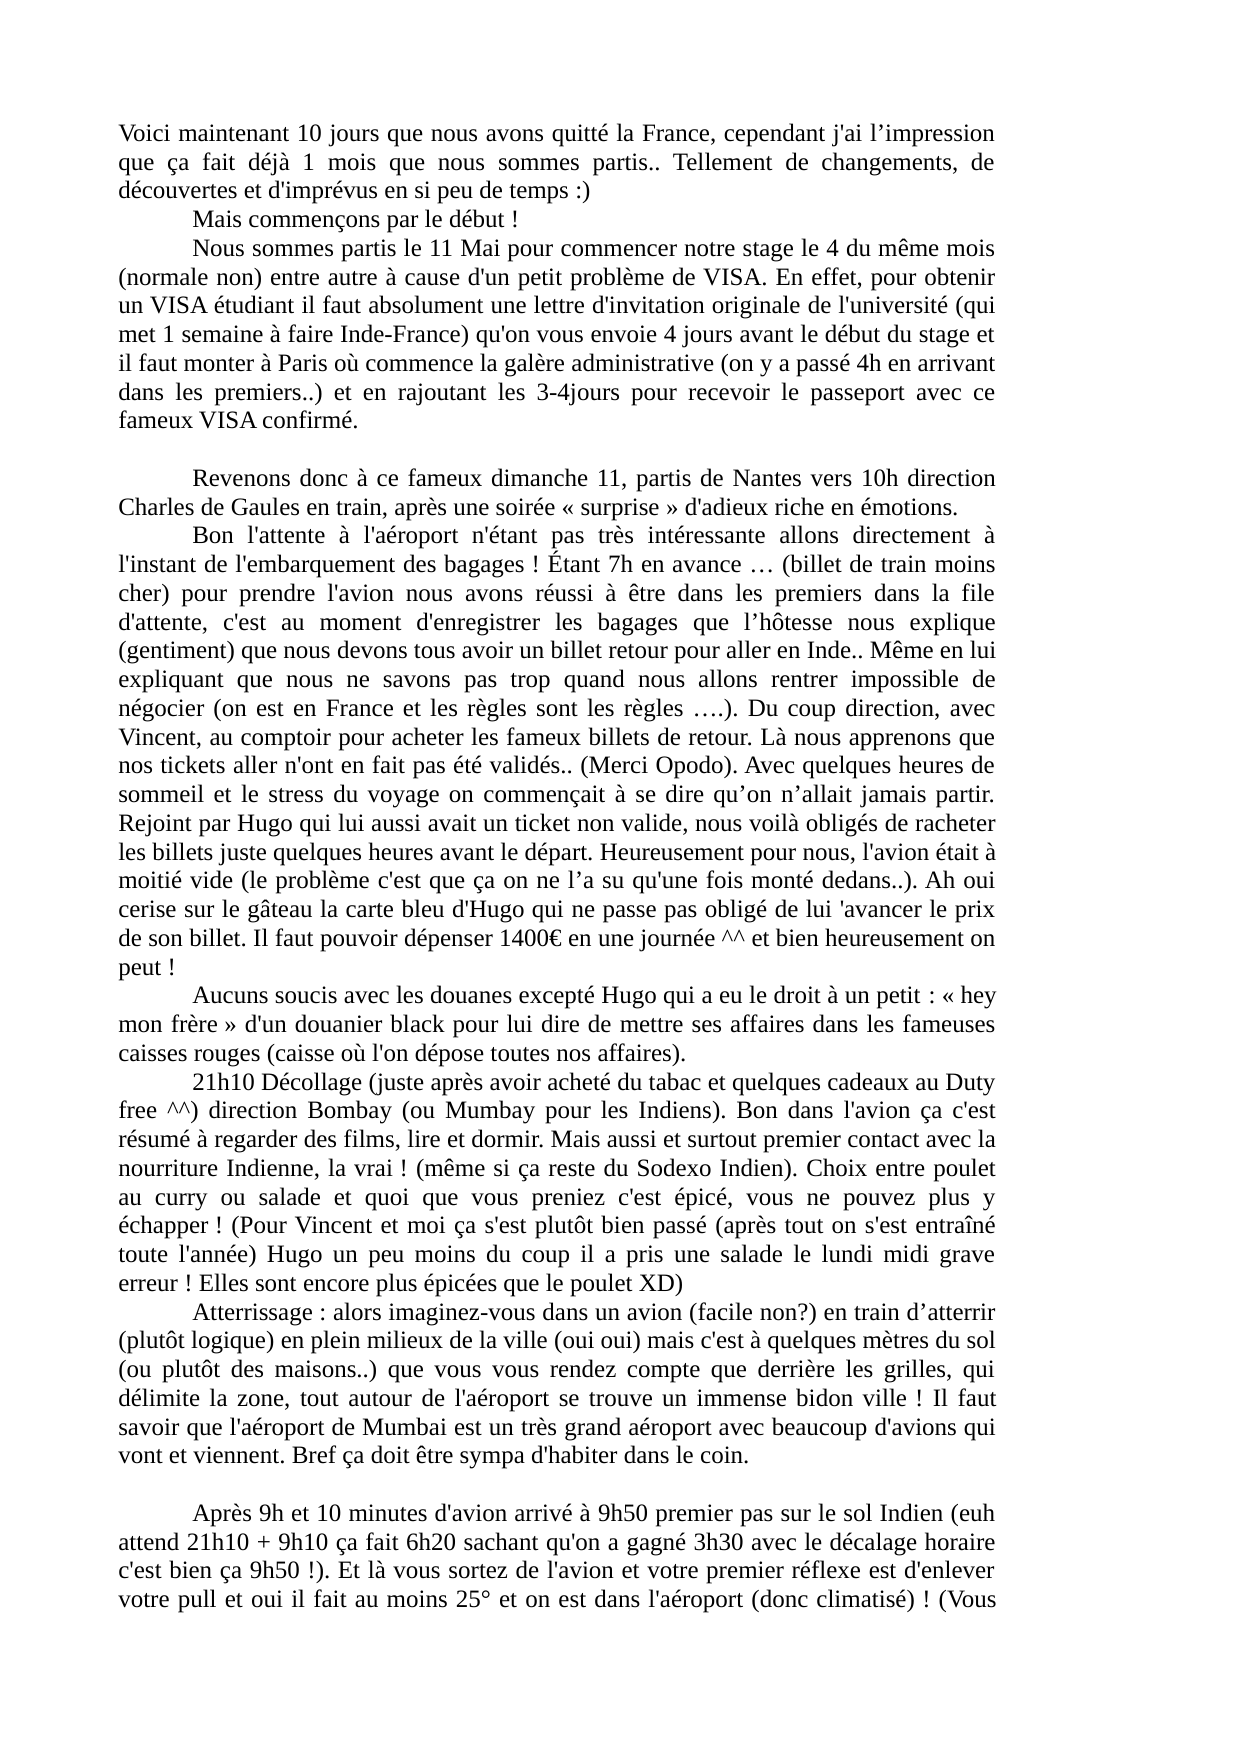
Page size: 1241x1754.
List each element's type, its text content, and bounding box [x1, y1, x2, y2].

text Voici maintenant 10 jours que nous avons quitté la France, cependant j'ai l’impression que ça fait déjà 1 mois que nous sommes partis.. Tellement de changements, de découvertes et d'imprévus en si peu de temps :) [118, 118, 997, 204]
text 21h10 Décollage (juste après avoir acheté du tabac et quelques cadeaux au Duty free ^^) direction Bombay (ou Mumbay pour les Indiens). Bon dans l'avion ça c'est résumé à regarder des films, lire et dormir. Mais aussi et surtout premier contact avec la nourriture Indienne, la vrai ! (même si ça reste du Sodexo Indien). Choix entre poulet au curry ou salade et quoi que vous preniez c'est épicé, vous ne pouvez plus y échapper ! (Pour Vincent et moi ça s'est plutôt bien passé (après tout on s'est entraîné toute l'année) Hugo un peu moins du coup il a pris une salade le lundi midi grave erreur ! Elles sont encore plus épicées que le poulet XD) [118, 1067, 997, 1297]
text Revenons donc à ce fameux dimanche 11, partis de Nantes vers 10h direction Charles de Gaules en train, après une soirée « surprise » d'adieux riche en émotions. [118, 463, 997, 521]
text Aucuns soucis avec les douanes excepté Hugo qui a eu le droit à un petit : « hey mon frère » d'un douanier black pour lui dire de mettre ses affaires dans les fameuses caisses rouges (caisse où l'on dépose toutes nos affaires). [118, 981, 997, 1067]
text Après 9h et 10 minutes d'avion arrivé à 9h50 premier pas sur le sol Indien (euh attend 21h10 + 9h10 ça fait 6h20 sachant qu'on a gagné 3h30 avec le décalage horaire c'est bien ça 9h50 !). Et là vous sortez de l'avion et votre premier réflexe est d'enlever votre pull et oui il fait au moins 25° et on est dans l'aéroport (donc climatisé) ! (Vous [118, 1498, 997, 1613]
text Nous sommes partis le 11 Mai pour commencer notre stage le 4 du même mois (normale non) entre autre à cause d'un petit problème de VISA. En effet, pour obtenir un VISA étudiant il faut absolument une lettre d'invitation originale de l'université (qui met 1 semaine à faire Inde-France) qu'on vous envoie 4 jours avant le début du stage et il faut monter à Paris où commence la galère administrative (on y a passé 4h en arrivant dans les premiers..) et en rajoutant les 3-4jours pour recevoir le passeport avec ce fameux VISA confirmé. [118, 233, 997, 434]
text Mais commençons par le début ! [118, 204, 997, 233]
text Bon l'attente à l'aéroport n'étant pas très intéressante allons directement à l'instant de l'embarquement des bagages ! Étant 7h en avance … (billet de train moins cher) pour prendre l'avion nous avons réussi à être dans les premiers dans la file d'attente, c'est au moment d'enregistrer les bagages que l’hôtesse nous explique (gentiment) que nous devons tous avoir un billet retour pour aller en Inde.. Même en lui expliquant que nous ne savons pas trop quand nous allons rentrer impossible de négocier (on est en France et les règles sont les règles ….). Du coup direction, avec Vincent, au comptoir pour acheter les fameux billets de retour. Là nous apprenons que nos tickets aller n'ont en fait pas été validés.. (Merci Opodo). Avec quelques heures de sommeil et le stress du voyage on commençait à se dire qu’on n’allait jamais partir. Rejoint par Hugo qui lui aussi avait un ticket non valide, nous voilà obligés de racheter les billets juste quelques heures avant le départ. Heureusement pour nous, l'avion était à moitié vide (le problème c'est que ça on ne l’a su qu'une fois monté dedans..). Ah oui cerise sur le gâteau la carte bleu d'Hugo qui ne passe pas obligé de lui 'avancer le prix de son billet. Il faut pouvoir dépenser 1400€ en une journée ^^ et bien heureusement on peut ! [118, 521, 997, 981]
text Atterrissage : alors imaginez-vous dans un avion (facile non?) en train d’atterrir (plutôt logique) en plein milieux de la ville (oui oui) mais c'est à quelques mètres du sol (ou plutôt des maisons..) que vous vous rendez compte que derrière les grilles, qui délimite la zone, tout autour de l'aéroport se trouve un immense bidon ville ! Il faut savoir que l'aéroport de Mumbai est un très grand aéroport avec beaucoup d'avions qui vont et viennent. Bref ça doit être sympa d'habiter dans le coin. [118, 1297, 997, 1469]
